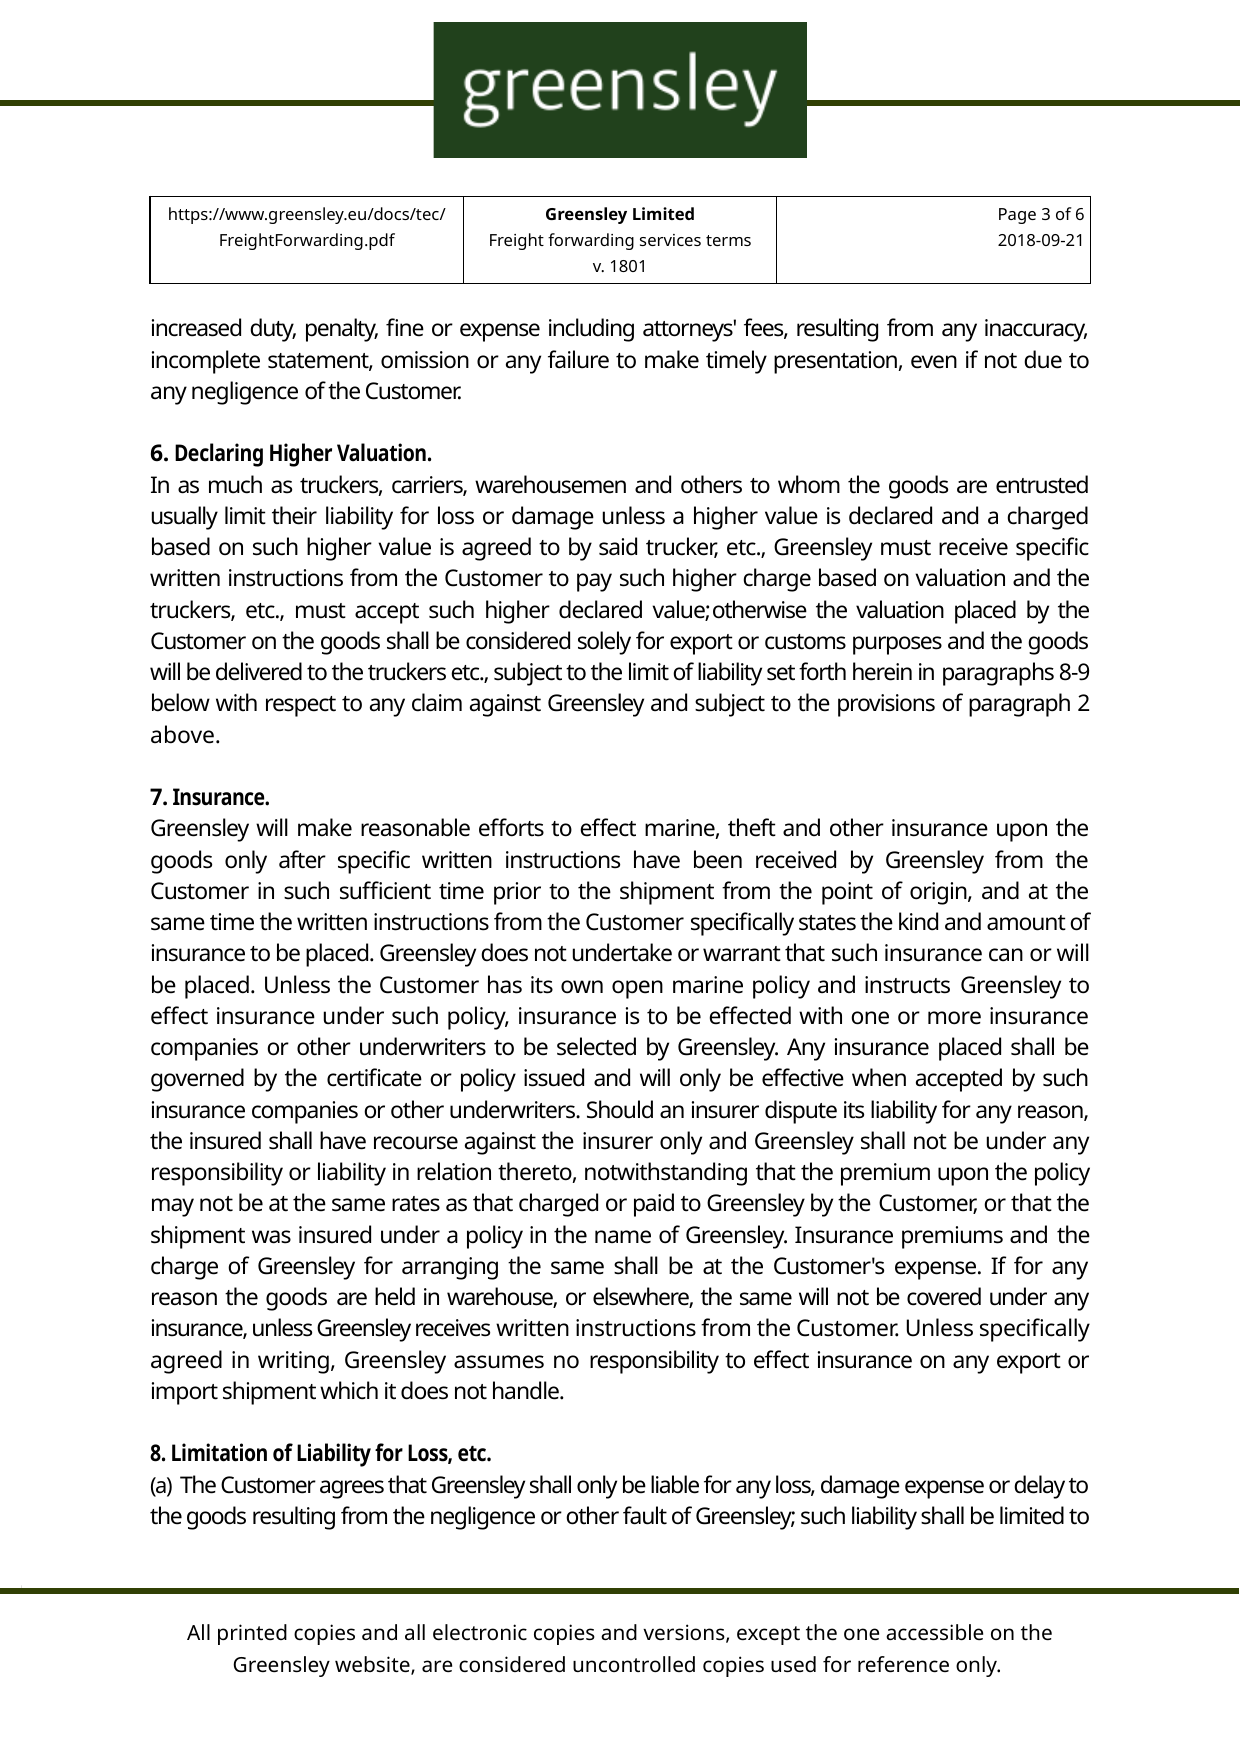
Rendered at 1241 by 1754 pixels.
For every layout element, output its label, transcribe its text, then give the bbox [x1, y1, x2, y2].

list increased duty, penalty, fine or expense including attorneys' fees, resulting from any inaccuracy, incomplete statement, omission or any failure to make timely presentation, even if not due to any negligence of the Customer. [150, 312, 1090, 406]
text 8. Limitation of Liability for Loss, etc. [150, 1437, 1090, 1469]
text 7. Insurance. [150, 781, 1090, 812]
text Greensley will make reasonable efforts to effect marine, theft and other insurance upon the goods only after specific written instructions have been received by Greensley from the Customer in such sufficient time prior to the shipment from the point of origin, and at the same time the written instructions from the Customer specifically states the kind and amount of insurance to be placed. Greensley does not undertake or warrant that such insurance can or will be placed. Unless the Customer has its own open marine policy and instructs Greensley to effect insurance under such policy, insurance is to be effected with one or more insurance companies or other underwriters to be selected by Greensley. Any insurance placed shall be governed by the certificate or policy issued and will only be effective when accepted by such insurance companies or other underwriters. Should an insurer dispute its liability for any reason, the insured shall have recourse against the insurer only and Greensley shall not be under any responsibility or liability in relation thereto, notwithstanding that the premium upon the policy may not be at the same rates as that charged or paid to Greensley by the Customer, or that the shipment was insured under a policy in the name of Greensley. Insurance premiums and the charge of Greensley for arranging the same shall be at the Customer's expense. If for any reason the goods are held in warehouse, or elsewhere, the same will not be covered under any insurance, unless Greensley receives written instructions from the Customer. Unless specifically agreed in writing, Greensley assumes no responsibility to effect insurance on any export or import shipment which it does not handle. [150, 812, 1090, 1406]
text In as much as truckers, carriers, warehousemen and others to whom the goods are entrusted usually limit their liability for loss or damage unless a higher value is declared and a charged based on such higher value is agreed to by said trucker, etc., Greensley must receive specific written instructions from the Customer to pay such higher charge based on valuation and the truckers, etc., must accept such higher declared value;otherwise the valuation placed by the Customer on the goods shall be considered solely for export or customs purposes and the goods will be delivered to the truckers etc., subject to the limit of liability set forth herein in paragraphs 8-9 below with respect to any claim against Greensley and subject to the provisions of paragraph 2 above. [150, 469, 1090, 750]
picture [433, 22, 807, 158]
text 6. Declaring Higher Valuation. [150, 437, 1090, 469]
list The Customer agrees that Greensley shall only be liable for any loss, damage expense or delay to the goods resulting from the negligence or other fault of Greensley; such liability shall be limited to [150, 1469, 1090, 1531]
